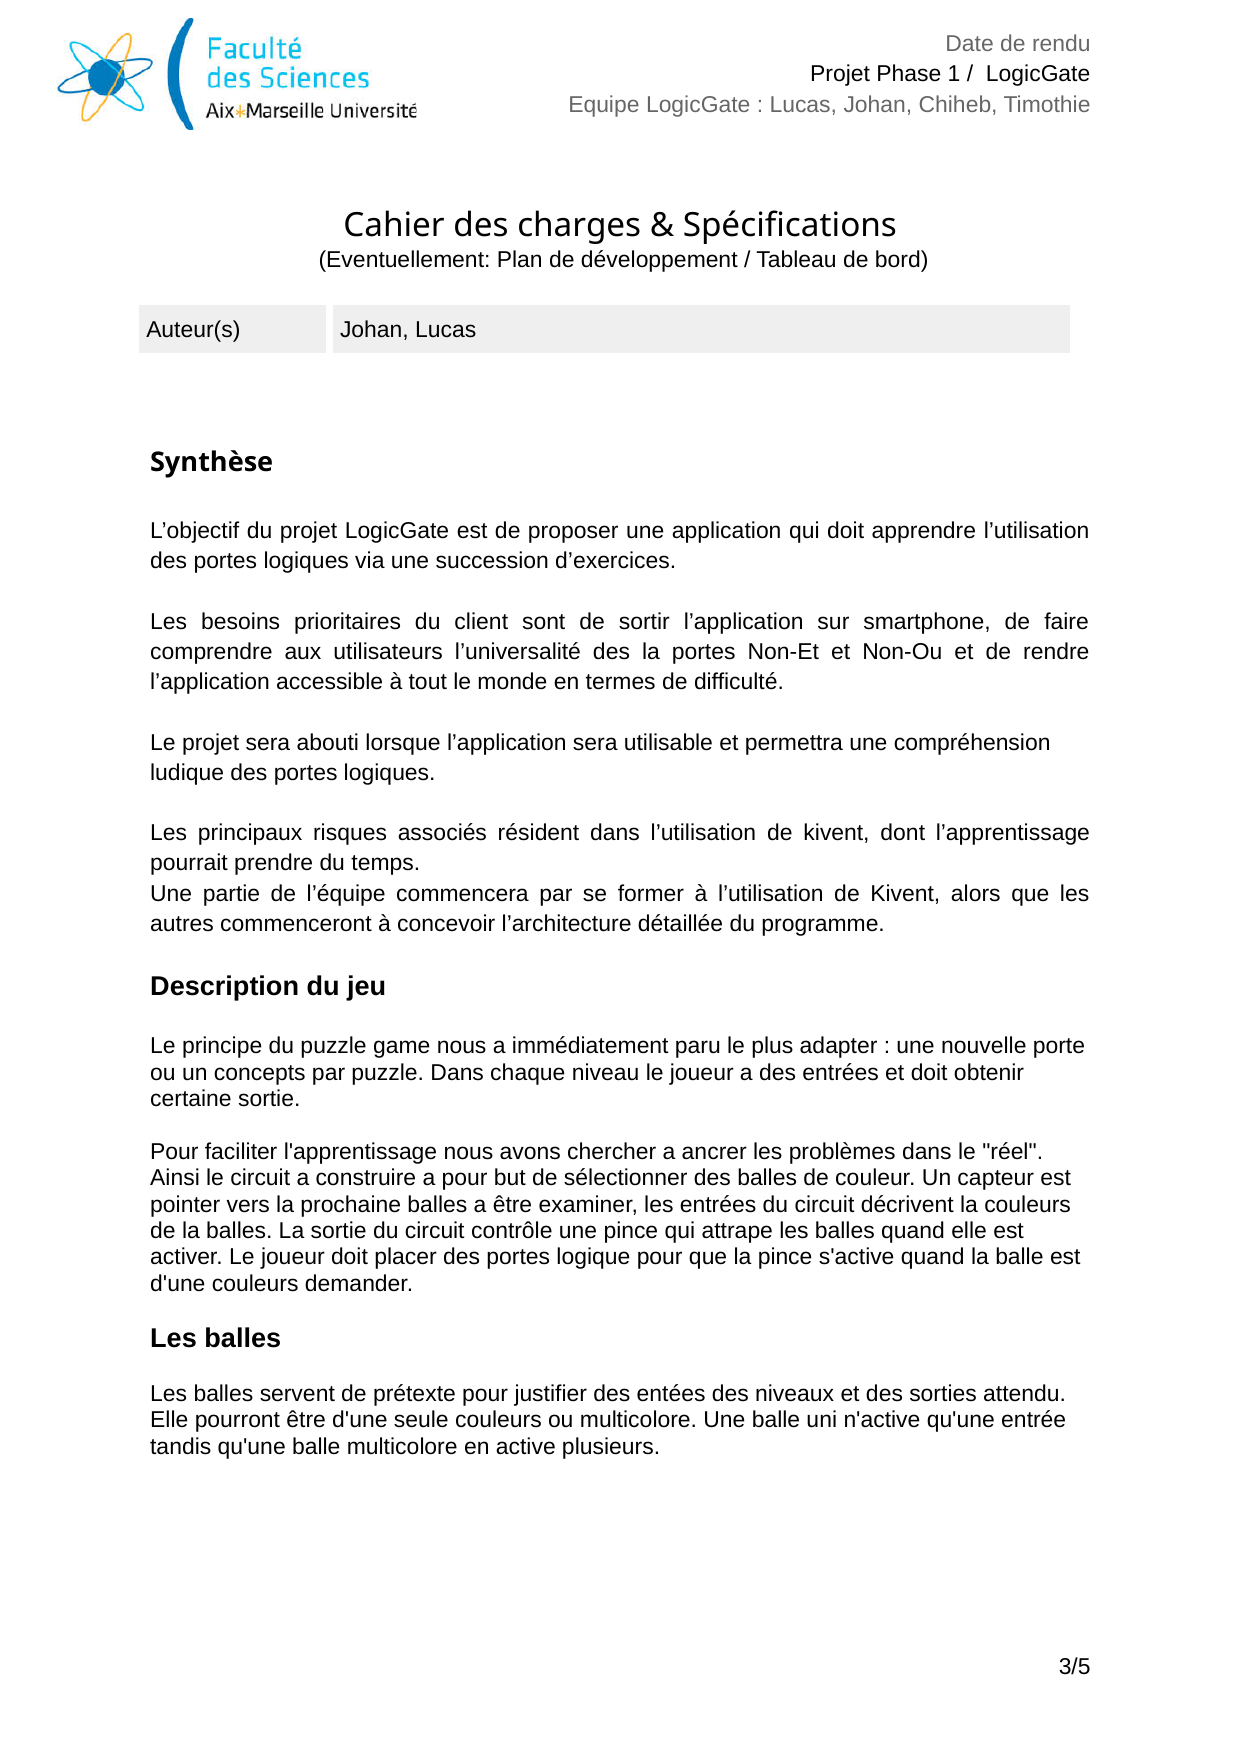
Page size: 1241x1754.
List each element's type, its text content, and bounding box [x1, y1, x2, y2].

text (Eventuellement: Plan de développement / Tableau de bord) [150, 246, 1090, 273]
text Elle pourront être d'une seule couleurs ou multicolore. Une balle uni n'active qu'une entrée tandis qu'une balle multicolore en active plusieurs. [150, 1406, 1090, 1459]
text Les balles servent de prétexte pour justifier des entées des niveaux et des sorties attendu. [150, 1380, 1090, 1406]
text L’objectif du projet LogicGate est de proposer une application qui doit apprendre l’utilisation des portes logiques via une succession d’exercices. [150, 517, 1090, 573]
text Une partie de l’équipe commencera par se former à l’utilisation de Kivent, alors que les autres commenceront à concevoir l’architecture détaillée du programme. [150, 879, 1090, 936]
text Les principaux risques associés résident dans l’utilisation de kivent, dont l’apprentissage pourrait prendre du temps. [150, 819, 1090, 876]
text Description du jeu [150, 970, 1090, 1001]
text Le principe du puzzle game nous a immédiatement paru le plus adapter : une nouvelle porte ou un concepts par puzzle. Dans chaque niveau le joueur a des entrées et doit obtenir certaine sortie. [150, 1032, 1090, 1111]
text Pour faciliter l'apprentissage nous avons chercher a ancrer les problèmes dans le "réel". Ainsi le circuit a construire a pour but de sélectionner des balles de couleur. Un capteur est pointer vers la prochaine balles a être examiner, les entrées du circuit décrivent la couleurs de la balles. La sortie du circuit contrôle une pince qui attrape les balles quand elle est activer. Le joueur doit placer des portes logique pour que la pince s'active quand la balle est d'une couleurs demander. [150, 1138, 1090, 1296]
subtitle Synthèse [150, 443, 1090, 480]
table_header Auteur(s) [139, 305, 326, 353]
text Les balles [150, 1322, 1090, 1353]
subtitle Cahier des charges & Spécifications [150, 201, 1090, 246]
text Le projet sera abouti lorsque l’application sera utilisable et permettra une compréhension ludique des portes logiques. [150, 728, 1090, 815]
text Les besoins prioritaires du client sont de sortir l’application sur smartphone, de faire comprendre aux utilisateurs l’universalité des la portes Non-Et et Non-Ou et de rendre l’application accessible à tout le monde en termes de difficulté. [150, 608, 1090, 694]
table_header Johan, Lucas [333, 305, 1070, 353]
picture [56, 18, 417, 130]
